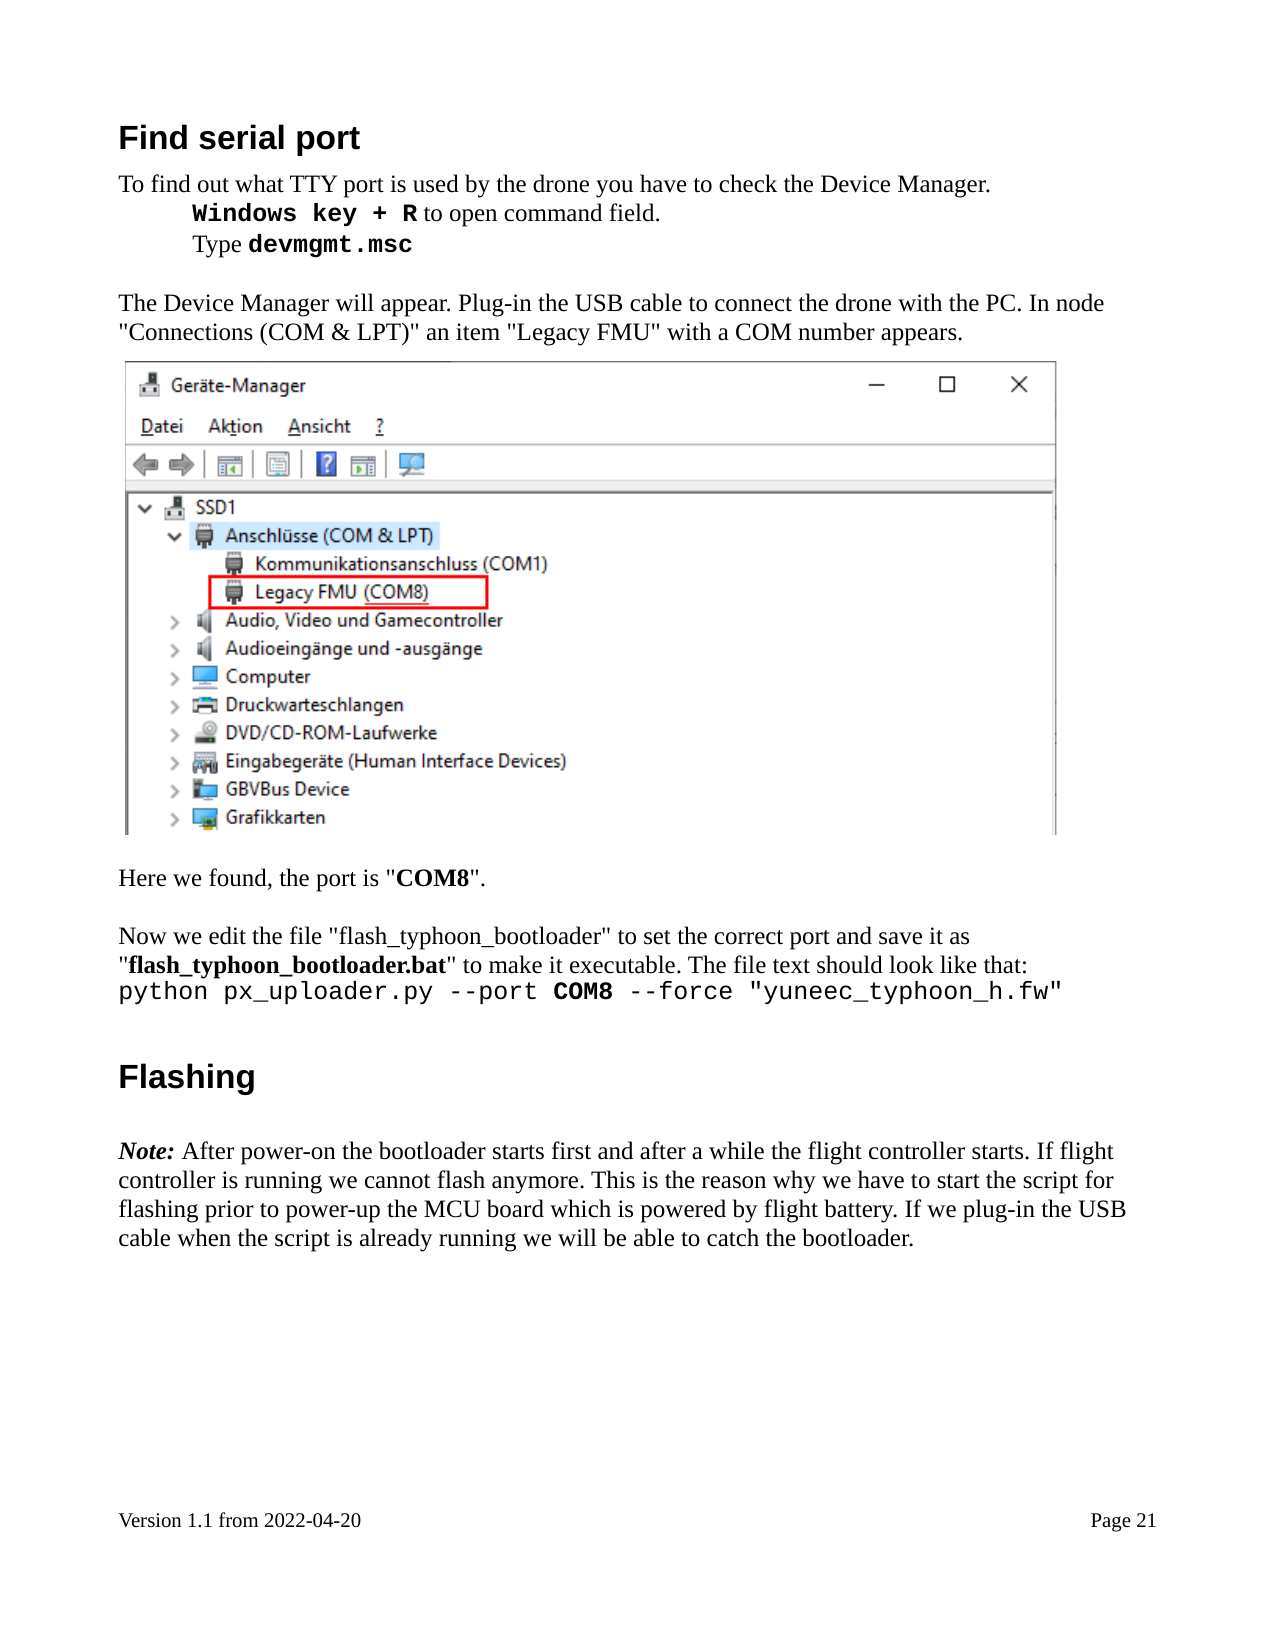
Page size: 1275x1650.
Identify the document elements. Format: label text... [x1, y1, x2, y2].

text Windows key + R to open command field. [118, 198, 1157, 229]
subtitle Flashing [118, 1056, 1157, 1095]
text Now we edit the file "flash_typhoon_bootloader" to set the correct port and save it as "flash_typhoon_bootloader.bat" to make it executable. The file text should look like that: [118, 921, 1157, 978]
text Here we found, the port is "COM8". [118, 863, 1157, 892]
text The Device Manager will appear. Plug-in the USB cable to connect the drone with the PC. In node "Connections (COM & LPT)" an item "Legacy FMU" with a COM number appears. [118, 288, 1157, 346]
picture [125, 361, 1057, 835]
text python px_uploader.py --port COM8 --force "yuneec_typhoon_h.fw" [118, 978, 1157, 1007]
text Note: After power-on the bootloader starts first and after a while the flight controller starts. If flight controller is running we cannot flash anymore. This is the reason why we have to start the script for flashing prior to power-up the MCU board which is powered by flight battery. If we plug-in the USB cable when the script is already running we will be able to catch the bootloader. [118, 1136, 1157, 1251]
subtitle Find serial port [118, 118, 1157, 157]
text To find out what TTY port is used by the drone you have to check the Device Manager. [118, 169, 1157, 198]
text Type devmgmt.msc [118, 229, 1157, 260]
